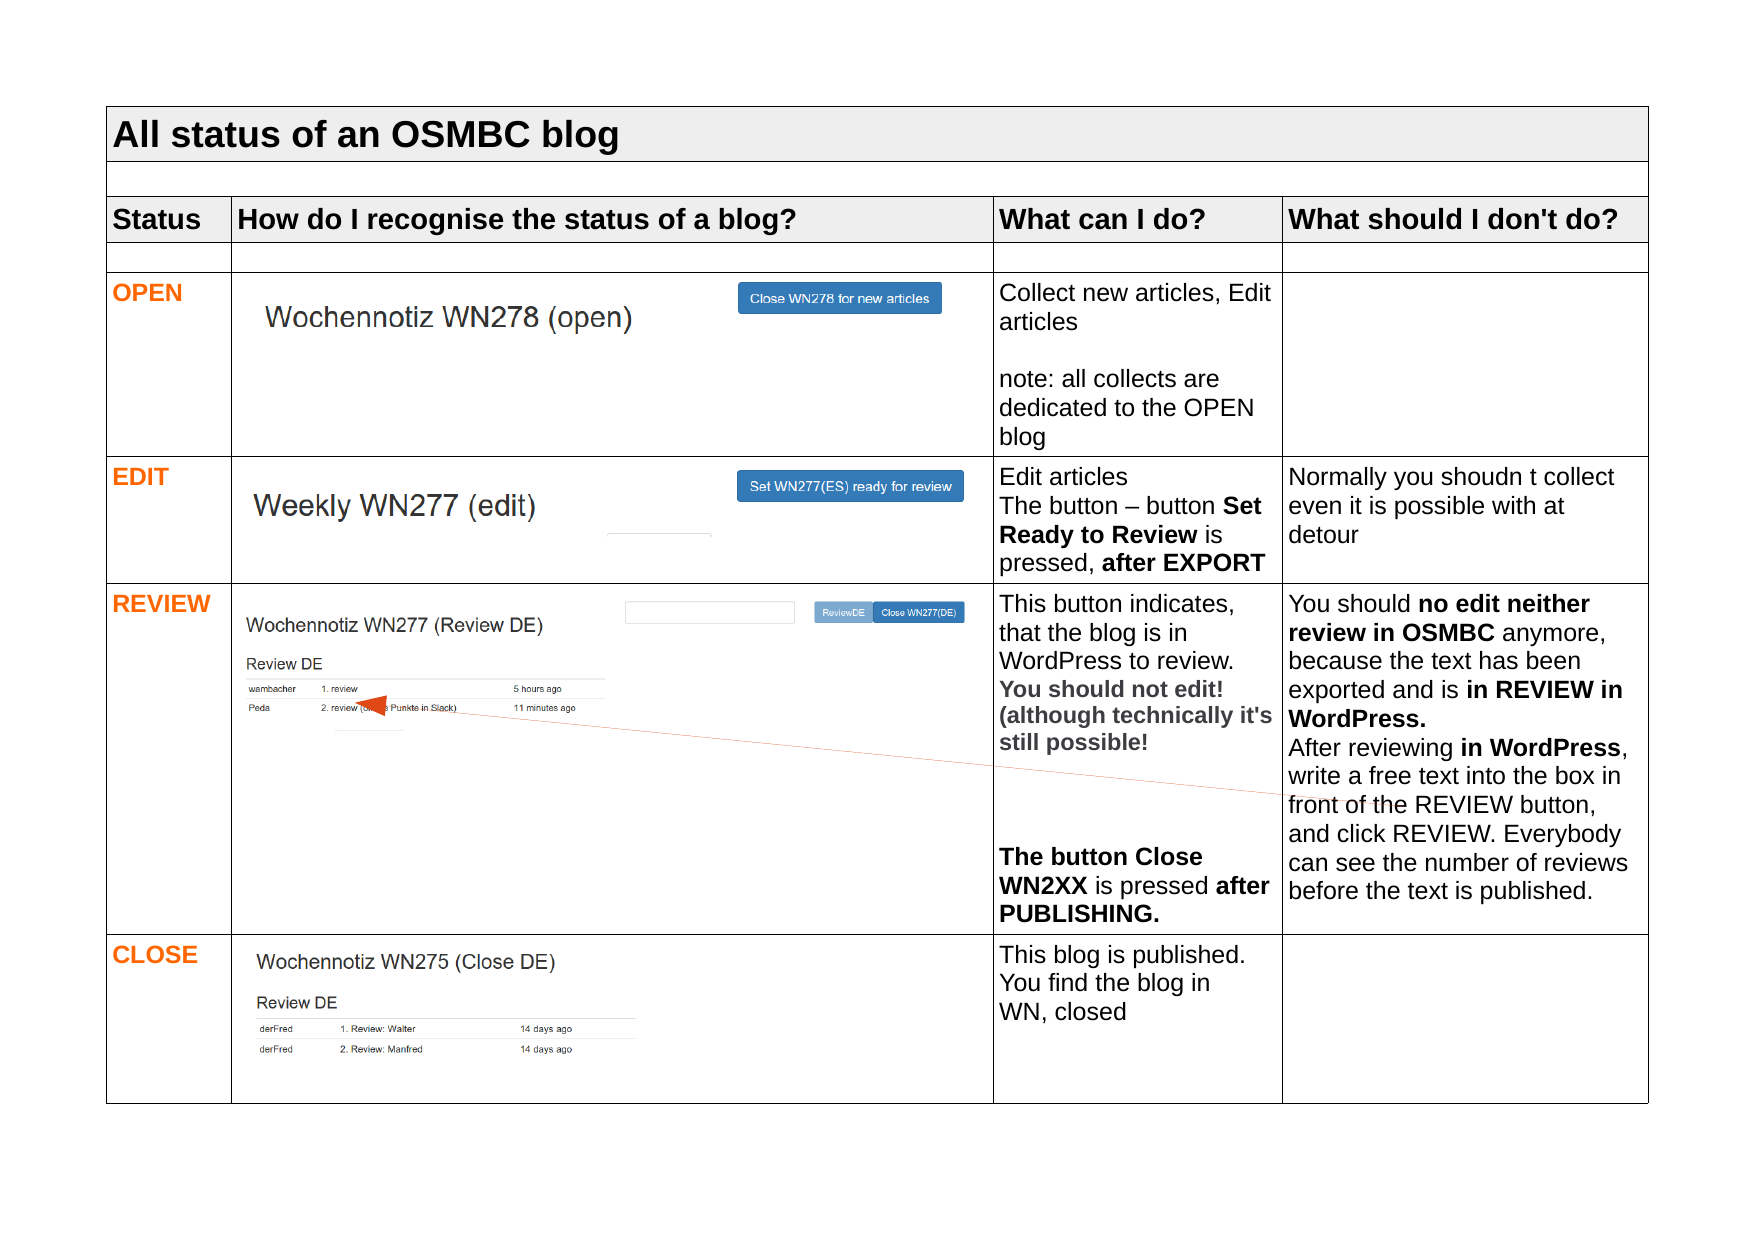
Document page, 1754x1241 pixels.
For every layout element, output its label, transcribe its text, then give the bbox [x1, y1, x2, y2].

table_header All status of an OSMBC blog [107, 107, 1648, 161]
table_cell REVIEW [107, 584, 231, 934]
table_cell [107, 162, 1648, 196]
table_cell EDIT [107, 457, 231, 583]
table_cell This button indicates, that the blog is in WordPress to review. You should not edit! (although technically it's still possible! [994, 584, 1282, 794]
table_cell [1283, 243, 1648, 272]
table_cell Collect new articles, Edit articles note: all collects are dedicated to the OPEN blog [994, 273, 1282, 456]
picture [251, 278, 973, 343]
table_cell [107, 243, 231, 272]
table_cell How do I recognise the status of a blog? [232, 197, 993, 242]
table_cell [994, 243, 1282, 272]
table_cell Normally you shoudn t collect even it is possible with at detour [1283, 457, 1648, 583]
table_cell [232, 457, 993, 583]
table_cell What can I do? [994, 197, 1282, 242]
table_cell [232, 273, 993, 456]
table_cell Status [107, 197, 231, 242]
table_cell OPEN [107, 273, 231, 456]
table_cell This blog is published. You find the blog in WN, closed [994, 935, 1282, 1103]
table_cell CLOSE [107, 935, 231, 1103]
table_cell [232, 584, 993, 934]
table_cell [232, 935, 993, 1103]
picture [242, 462, 982, 537]
table_cell Edit articles The button – button Set Ready to Review is pressed, after EXPORT [994, 457, 1282, 583]
picture [237, 601, 976, 731]
table_cell The button Close WN2XX is pressed after PUBLISHING. [994, 767, 1282, 934]
table_cell What should I don't do? [1283, 197, 1648, 242]
picture [242, 939, 982, 1069]
table_cell [232, 243, 993, 272]
table_cell You should no edit neither review in OSMBC anymore, because the text has been exported and is in REVIEW in WordPress. After reviewing in WordPress, write a free text into the box in front of the REVIEW button, and click REVIEW. Everybody can see the number of reviews before the text is published. [1283, 584, 1648, 934]
table_cell [1283, 935, 1648, 1103]
table_cell [1283, 273, 1648, 456]
